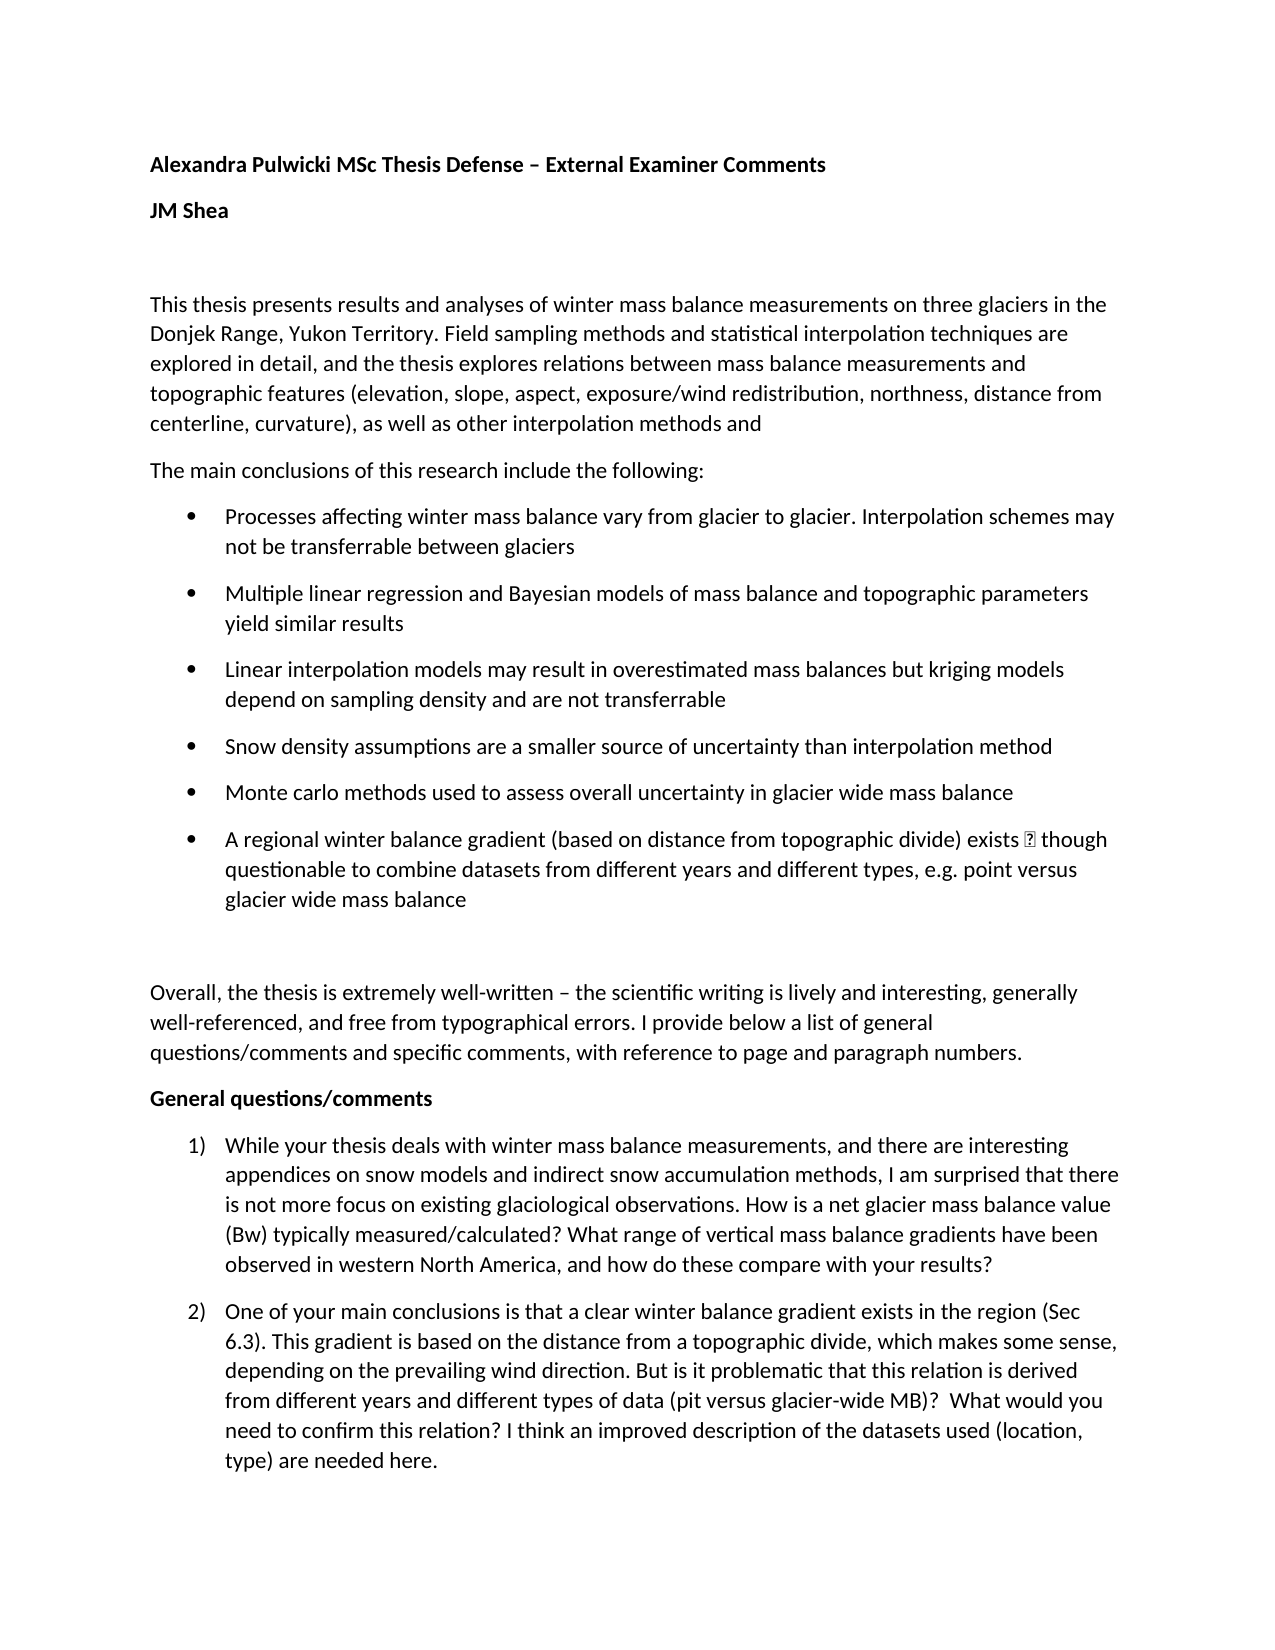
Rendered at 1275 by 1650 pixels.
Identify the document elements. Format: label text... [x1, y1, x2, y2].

list A regional winter balance gradient (based on distance from topographic divide) exists  though questionable to combine datasets from different years and different types, e.g. point versus glacier wide mass balance [187, 825, 1125, 913]
list Linear interpolation models may result in overestimated mass balances but kriging models depend on sampling density and are not transferrable [187, 655, 1125, 713]
list Snow density assumptions are a smaller source of uncertainty than interpolation method [187, 732, 1125, 760]
text The main conclusions of this research include the following: [150, 456, 1125, 484]
list Processes affecting winter mass balance vary from glacier to glacier. Interpolation schemes may not be transferrable between glaciers [187, 502, 1125, 560]
list Multiple linear regression and Bayesian models of mass balance and topographic parameters yield similar results [187, 579, 1125, 637]
text General questions/comments [150, 1084, 1125, 1112]
list While your thesis deals with winter mass balance measurements, and there are interesting appendices on snow models and indirect snow accumulation methods, I am surprised that there is not more focus on existing glaciological observations. How is a net glacier mass balance value (Bw) typically measured/calculated? What range of vertical mass balance gradients have been observed in western North America, and how do these compare with your results? [187, 1131, 1125, 1278]
list Monte carlo methods used to assess overall uncertainty in glacier wide mass balance [187, 778, 1125, 806]
text Alexandra Pulwicki MSc Thesis Defense – External Examiner Comments [150, 150, 1125, 178]
text JM Shea [150, 197, 1125, 224]
text This thesis presents results and analyses of winter mass balance measurements on three glaciers in the Donjek Range, Yukon Territory. Field sampling methods and statistical interpolation techniques are explored in detail, and the thesis explores relations between mass balance measurements and topographic features (elevation, slope, aspect, exposure/wind redistribution, northness, distance from centerline, curvature), as well as other interpolation methods and [150, 290, 1125, 437]
text Overall, the thesis is extremely well-written – the scientific writing is lively and interesting, generally well-referenced, and free from typographical errors. I provide below a list of general questions/comments and specific comments, with reference to page and paragraph numbers. [150, 978, 1125, 1066]
list One of your main conclusions is that a clear winter balance gradient exists in the region (Sec 6.3). This gradient is based on the distance from a topographic divide, which makes some sense, depending on the prevailing wind direction. But is it problematic that this relation is derived from different years and different types of data (pit versus glacier-wide MB)? What would you need to confirm this relation? I think an improved description of the datasets used (location, type) are needed here. [187, 1297, 1125, 1474]
